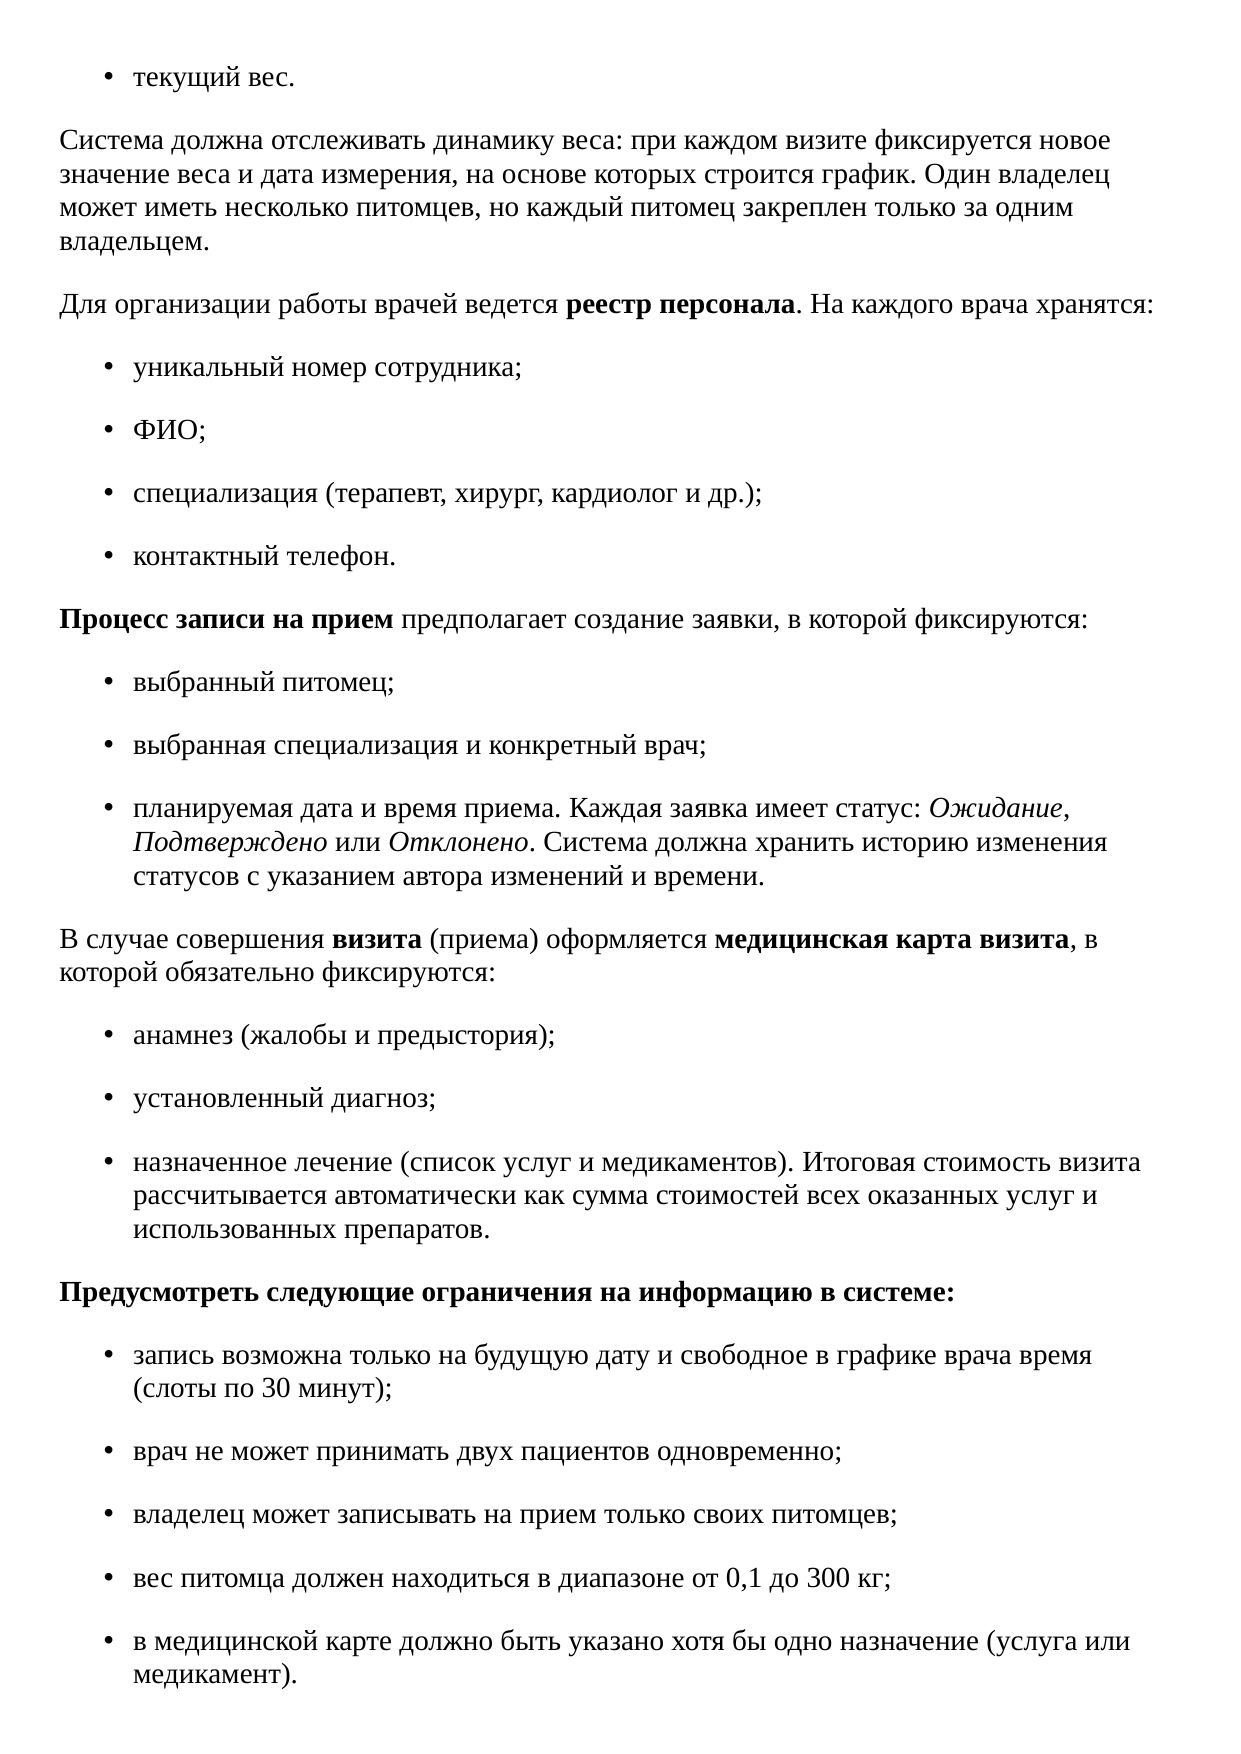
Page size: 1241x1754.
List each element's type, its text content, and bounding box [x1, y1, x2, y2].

list вес питомца должен находиться в диапазоне от 0,1 до 300 кг; [103, 1560, 1181, 1593]
list планируемая дата и время приема. Каждая заявка имеет статус: Ожидание, Подтверждено или Отклонено. Система должна хранить историю изменения статусов с указанием автора изменений и времени. [103, 791, 1181, 891]
text Процесс записи на прием предполагает создание заявки, в которой фиксируются: [59, 601, 1181, 635]
text Предусмотреть следующие ограничения на информацию в системе: [59, 1274, 1181, 1307]
list врач не может принимать двух пациентов одновременно; [103, 1433, 1181, 1467]
list специализация (терапевт, хирург, кардиолог и др.); [103, 475, 1181, 509]
list контактный телефон. [103, 538, 1181, 572]
list выбранный питомец; [103, 664, 1181, 698]
list установленный диагноз; [103, 1081, 1181, 1114]
text В случае совершения визита (приема) оформляется медицинская карта визита, в которой обязательно фиксируются: [59, 921, 1181, 988]
list назначенное лечение (список услуг и медикаментов). Итоговая стоимость визита рассчитывается автоматически как сумма стоимостей всех оказанных услуг и использованных препаратов. [103, 1144, 1181, 1244]
list ФИО; [103, 412, 1181, 446]
list в медицинской карте должно быть указано хотя бы одно назначение (услуга или медикамент). [103, 1623, 1181, 1690]
list уникальный номер сотрудника; [103, 349, 1181, 382]
list анамнез (жалобы и предыстория); [103, 1017, 1181, 1051]
text Для организации работы врачей ведется реестр персонала. На каждого врача хранятся: [59, 286, 1181, 319]
list текущий вес. [103, 59, 1181, 93]
text Система должна отслеживать динамику веса: при каждом визите фиксируется новое значение веса и дата измерения, на основе которых строится график. Один владелец может иметь несколько питомцев, но каждый питомец закреплен только за одним владельцем. [59, 122, 1181, 256]
list владелец может записывать на прием только своих питомцев; [103, 1497, 1181, 1530]
list запись возможна только на будущую дату и свободное в графике врача время (слоты по 30 минут); [103, 1337, 1181, 1404]
list выбранная специализация и конкретный врач; [103, 727, 1181, 761]
